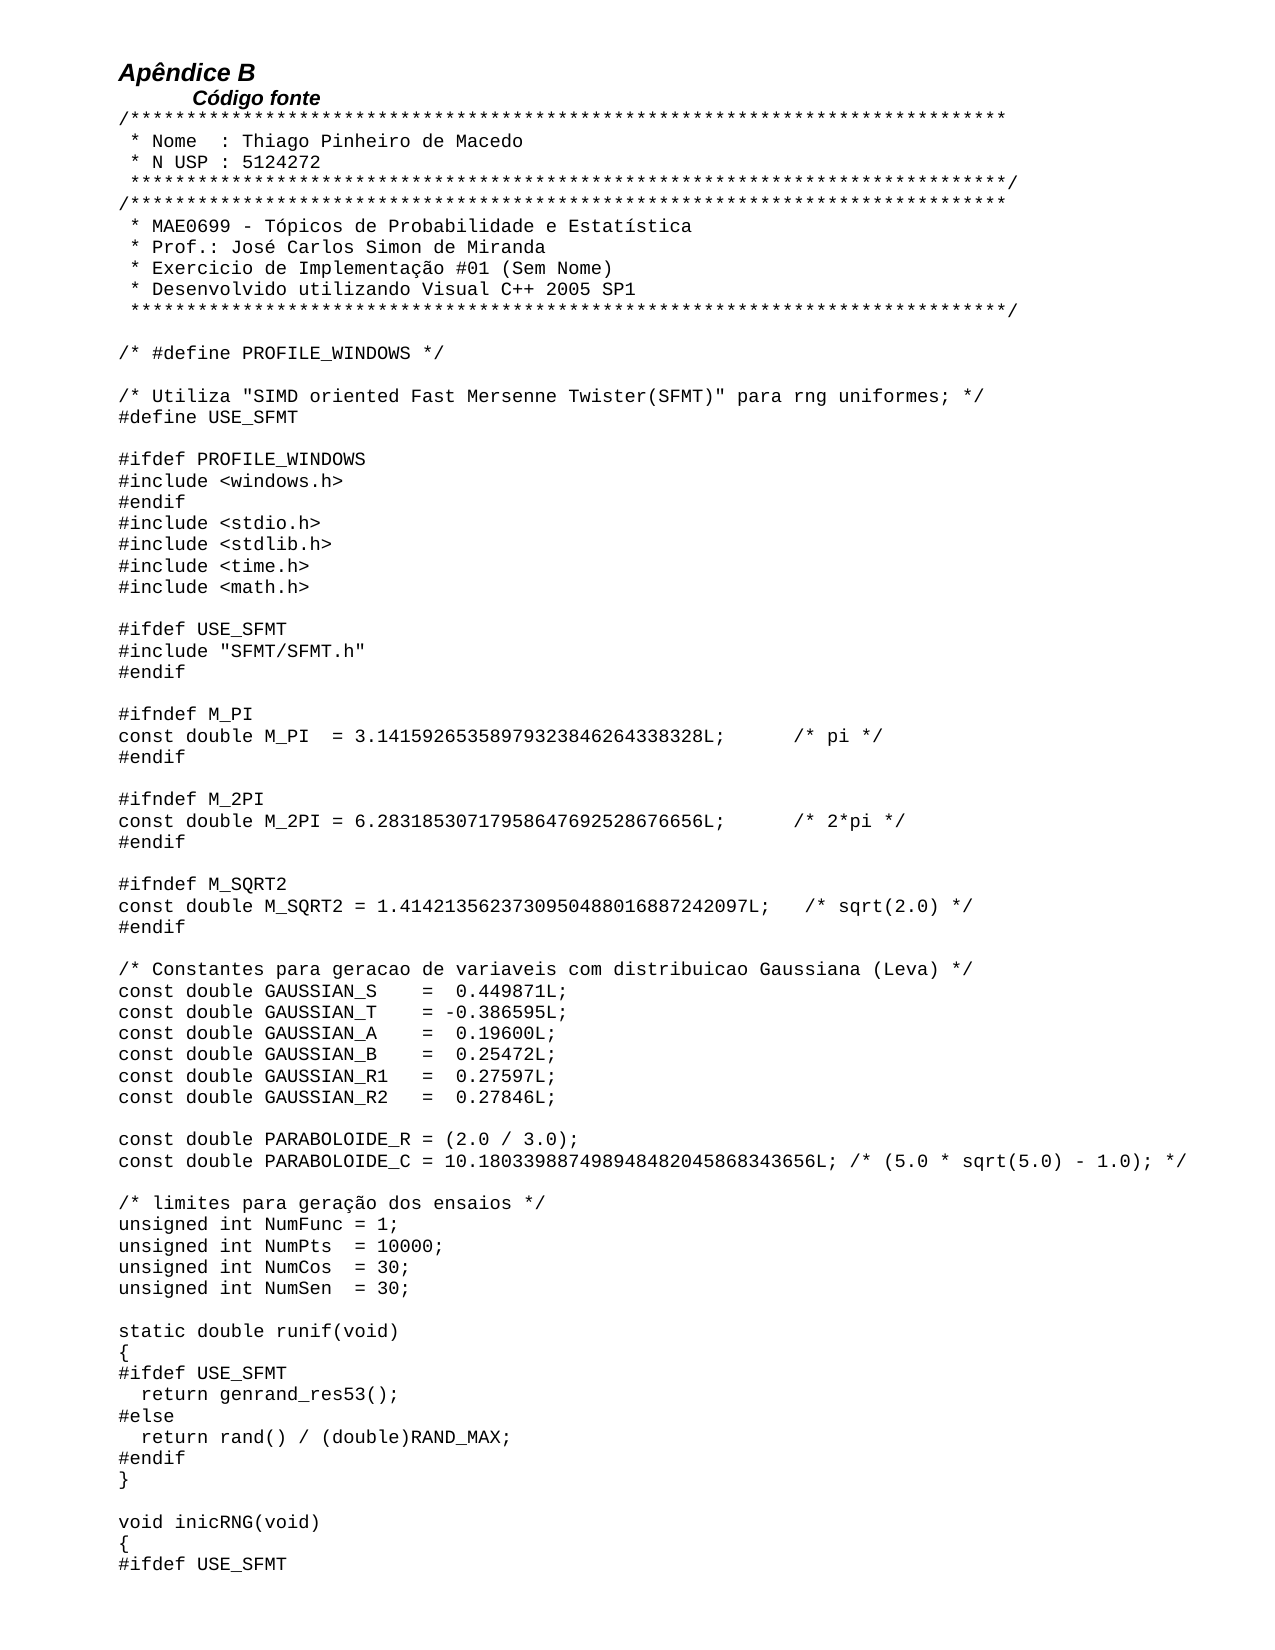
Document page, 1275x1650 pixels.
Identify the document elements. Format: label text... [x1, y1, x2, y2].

text #include <stdlib.h> [118, 535, 1216, 556]
text const double GAUSSIAN_T = -0.386595L; [118, 1003, 1216, 1024]
text #else [118, 1406, 1216, 1428]
text #endif [118, 663, 1216, 684]
text #define USE_SFMT [118, 408, 1216, 429]
text #endif [118, 918, 1216, 939]
text #include <math.h> [118, 578, 1216, 599]
text const double M_2PI = 6.28318530717958647692528676656L; /* 2*pi */ [118, 811, 1216, 833]
text /* #define PROFILE_WINDOWS */ [118, 344, 1216, 365]
text ******************************************************************************/ [118, 174, 1216, 195]
text * N USP : 5124272 [118, 153, 1216, 174]
text #include "SFMT/SFMT.h" [118, 641, 1216, 663]
text * Desenvolvido utilizando Visual C++ 2005 SP1 [118, 280, 1216, 301]
text void inicRNG(void) [118, 1513, 1216, 1534]
text return genrand_res53(); [118, 1385, 1216, 1406]
text const double GAUSSIAN_R2 = 0.27846L; [118, 1088, 1216, 1109]
text const double GAUSSIAN_B = 0.25472L; [118, 1045, 1216, 1066]
text const double PARABOLOIDE_R = (2.0 / 3.0); [118, 1130, 1216, 1151]
text * Nome : Thiago Pinheiro de Macedo [118, 131, 1216, 153]
text #ifdef USE_SFMT [118, 1555, 1216, 1576]
text { [118, 1534, 1216, 1555]
text unsigned int NumCos = 30; [118, 1258, 1216, 1279]
text #ifndef M_PI [118, 705, 1216, 726]
text #ifndef M_SQRT2 [118, 875, 1216, 896]
text const double GAUSSIAN_S = 0.449871L; [118, 981, 1216, 1003]
text /****************************************************************************** [118, 195, 1216, 216]
text const double PARABOLOIDE_C = 10.180339887498948482045868343656L; /* (5.0 * sqrt(5.0) - 1.0); */ [118, 1151, 1216, 1173]
text static double runif(void) [118, 1321, 1216, 1343]
text unsigned int NumSen = 30; [118, 1279, 1216, 1300]
text #endif [118, 493, 1216, 514]
text #ifdef USE_SFMT [118, 1364, 1216, 1385]
text const double M_SQRT2 = 1.4142135623730950488016887242097L; /* sqrt(2.0) */ [118, 896, 1216, 918]
text } [118, 1470, 1216, 1491]
text #include <stdio.h> [118, 514, 1216, 535]
text /* Constantes para geracao de variaveis com distribuicao Gaussiana (Leva) */ [118, 960, 1216, 981]
text Código fonte /****************************************************************************** [118, 87, 1216, 131]
text #ifndef M_2PI [118, 790, 1216, 811]
text /* Utiliza "SIMD oriented Fast Mersenne Twister(SFMT)" para rng uniformes; */ [118, 386, 1216, 408]
text #ifdef USE_SFMT [118, 620, 1216, 641]
text const double M_PI = 3.14159265358979323846264338328L; /* pi */ [118, 726, 1216, 748]
text return rand() / (double)RAND_MAX; [118, 1428, 1216, 1449]
text #include <windows.h> [118, 471, 1216, 493]
text Apêndice B [118, 59, 1216, 87]
text #endif [118, 1449, 1216, 1470]
text unsigned int NumPts = 10000; [118, 1236, 1216, 1258]
text const double GAUSSIAN_A = 0.19600L; [118, 1024, 1216, 1045]
text #include <time.h> [118, 556, 1216, 578]
text * Exercicio de Implementação #01 (Sem Nome) [118, 259, 1216, 280]
text #endif [118, 833, 1216, 854]
text const double GAUSSIAN_R1 = 0.27597L; [118, 1066, 1216, 1088]
text unsigned int NumFunc = 1; [118, 1215, 1216, 1236]
text #endif [118, 748, 1216, 769]
text /* limites para geração dos ensaios */ [118, 1194, 1216, 1215]
text * Prof.: José Carlos Simon de Miranda [118, 238, 1216, 259]
text #ifdef PROFILE_WINDOWS [118, 450, 1216, 471]
text * MAE0699 - Tópicos de Probabilidade e Estatística [118, 216, 1216, 238]
text { [118, 1343, 1216, 1364]
text ******************************************************************************/ [118, 301, 1216, 323]
